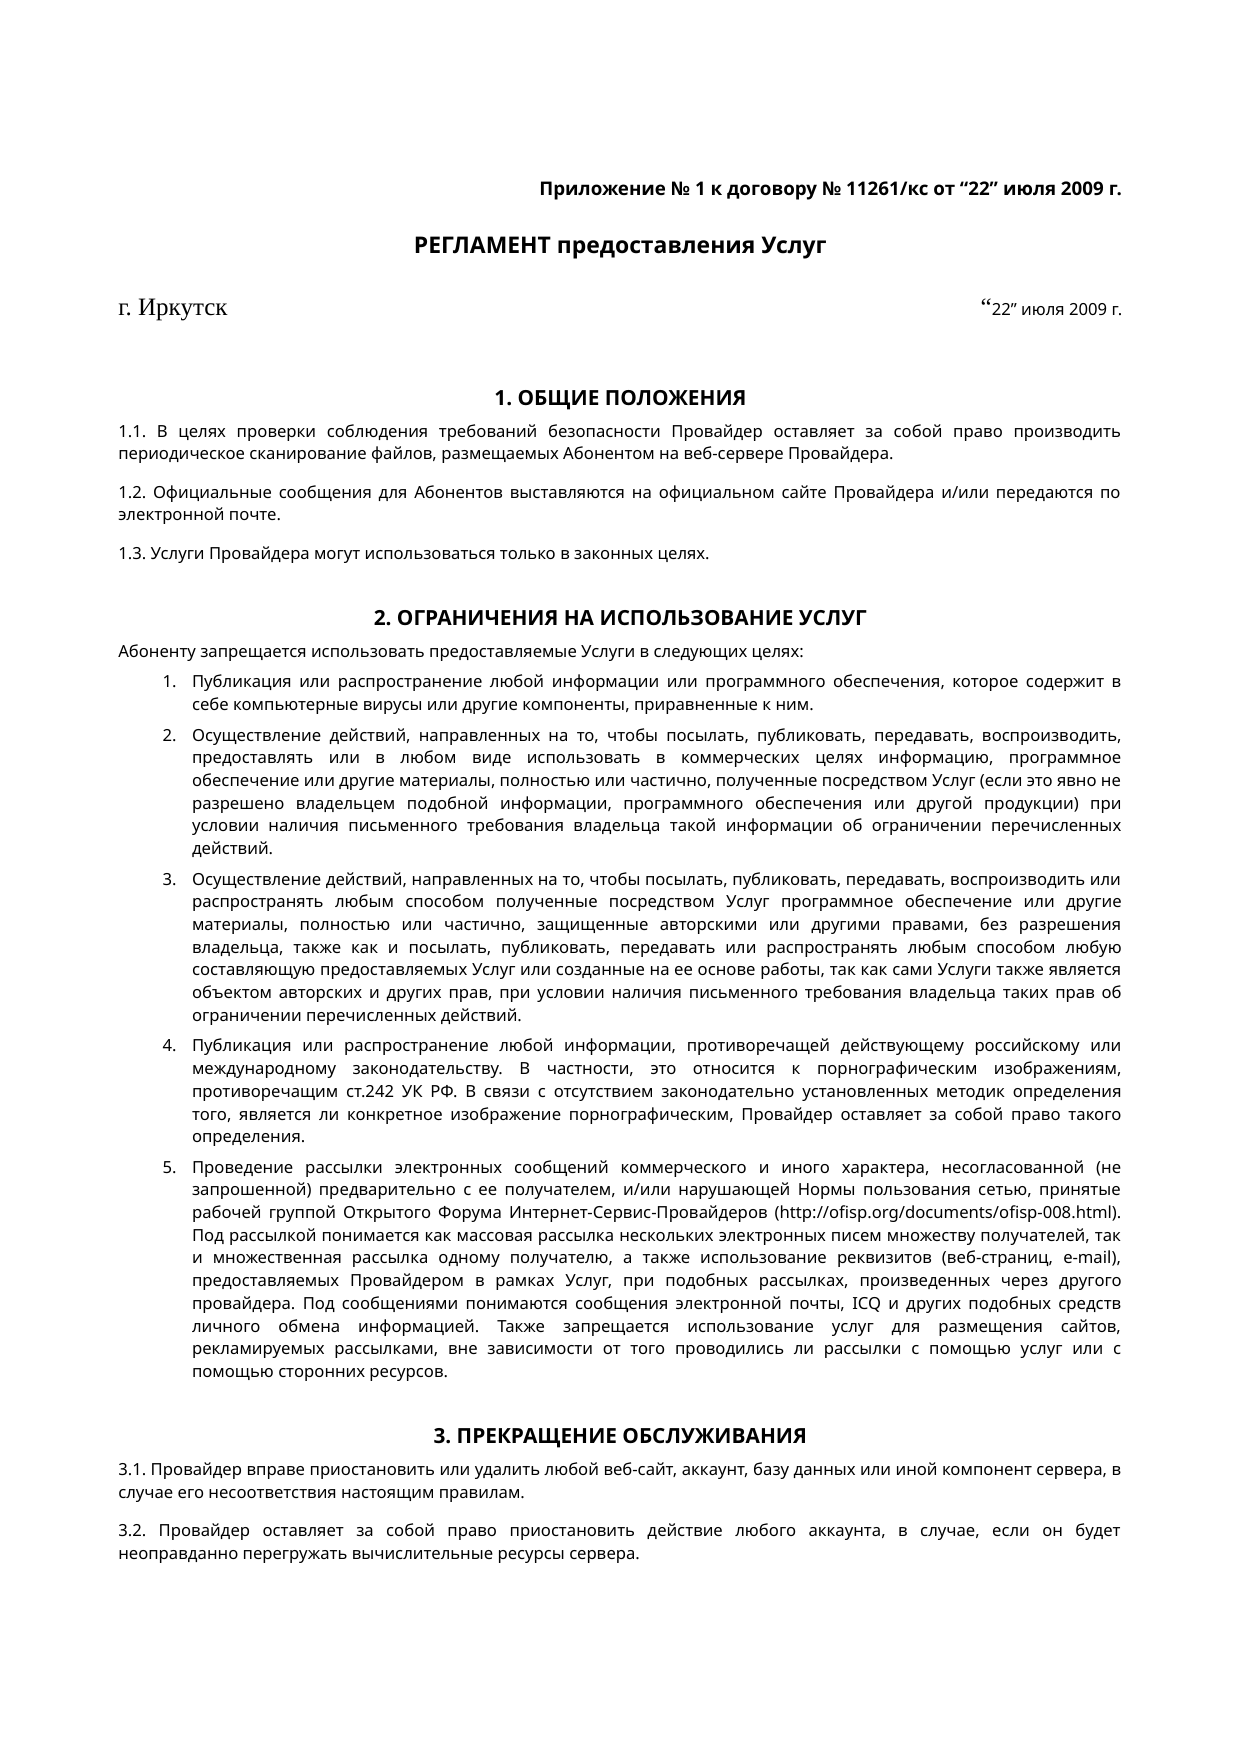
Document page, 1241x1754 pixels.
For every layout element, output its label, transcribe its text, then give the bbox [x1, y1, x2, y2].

list Публикация или распространение любой информации, противоречащей действующему российскому или международному законодательству. В частности, это относится к порнографическим изображениям, противоречащим ст.242 УК РФ. В связи с отсутствием законодательно установленных методик определения того, является ли конкретное изображение порнографическим, Провайдер оставляет за собой право такого определения. [162, 1034, 1122, 1147]
text “22” июля 2009 г. [602, 292, 1122, 321]
list Публикация или распространение любой информации или программного обеспечения, которое содержит в себе компьютерные вирусы или другие компоненты, приравненные к ним. [162, 670, 1122, 715]
text 1.3. Услуги Провайдера могут использоваться только в законных целях. [118, 541, 1122, 564]
text Абоненту запрещается использовать предоставляемые Услуги в следующих целях: [118, 639, 1122, 662]
text 3.1. Провайдер вправе приостановить или удалить любой веб-сайт, аккаунт, базу данных или иной компонент сервера, в случае его несоответствия настоящим правилам. [118, 1458, 1122, 1503]
subtitle 2. ОГРАНИЧЕНИЯ НА ИСПОЛЬЗОВАНИЕ УСЛУГ [118, 603, 1122, 632]
list Осуществление действий, направленных на то, чтобы посылать, публиковать, передавать, воспроизводить или распространять любым способом полученные посредством Услуг программное обеспечение или другие материалы, полностью или частично, защищенные авторскими или другими правами, без разрешения владельца, также как и посылать, публиковать, передавать или распространять любым способом любую составляющую предоставляемых Услуг или созданные на ее основе работы, так как сами Услуги также является объектом авторских и других прав, при условии наличия письменного требования владельца таких прав об ограничении перечисленных действий. [162, 867, 1122, 1026]
text Приложение № 1 к договору № 11261/кс от “22” июля 2009 г. [118, 176, 1122, 201]
subtitle 3. ПРЕКРАЩЕНИЕ ОБСЛУЖИВАНИЯ [118, 1421, 1122, 1450]
subtitle 1. ОБЩИЕ ПОЛОЖЕНИЯ [118, 383, 1122, 411]
list Осуществление действий, направленных на то, чтобы посылать, публиковать, передавать, воспроизводить, предоставлять или в любом виде использовать в коммерческих целях информацию, программное обеспечение или другие материалы, полностью или частично, полученные посредством Услуг (если это явно не разрешено владельцем подобной информации, программного обеспечения или другой продукции) при условии наличия письменного требования владельца такой информации об ограничении перечисленных действий. [162, 723, 1122, 859]
text г. Иркутск [118, 292, 602, 321]
text 1.1. В целях проверки соблюдения требований безопасности Провайдер оставляет за собой право производить периодическое сканирование файлов, размещаемых Абонентом на веб-сервере Провайдера. [118, 419, 1122, 465]
text 3.2. Провайдер оставляет за собой право приостановить действие любого аккаунта, в случае, если он будет неоправданно перегружать вычислительные ресурсы сервера. [118, 1519, 1122, 1564]
subtitle РЕГЛАМЕНТ предоставления Услуг [118, 229, 1122, 261]
list Проведение рассылки электронных сообщений коммерческого и иного характера, несогласованной (не запрошенной) предварительно с ее получателем, и/или нарушающей Нормы пользования сетью, принятые рабочей группой Открытого Форума Интернет-Сервис-Провайдеров (http://ofisp.org/documents/ofisp-008.html). Под рассылкой понимается как массовая рассылка нескольких электронных писем множеству получателей, так и множественная рассылка одному получателю, а также использование реквизитов (веб-страниц, е-mail), предоставляемых Провайдером в рамках Услуг, при подобных рассылках, произведенных через другого провайдера. Под сообщениями понимаются сообщения электронной почты, ICQ и других подобных средств личного обмена информацией. Также запрещается использование услуг для размещения сайтов, рекламируемых рассылками, вне зависимости от того проводились ли рассылки с помощью услуг или с помощью сторонних ресурсов. [162, 1155, 1122, 1382]
text 1.2. Официальные сообщения для Абонентов выставляются на официальном сайте Провайдера и/или передаются по электронной почте. [118, 480, 1122, 526]
